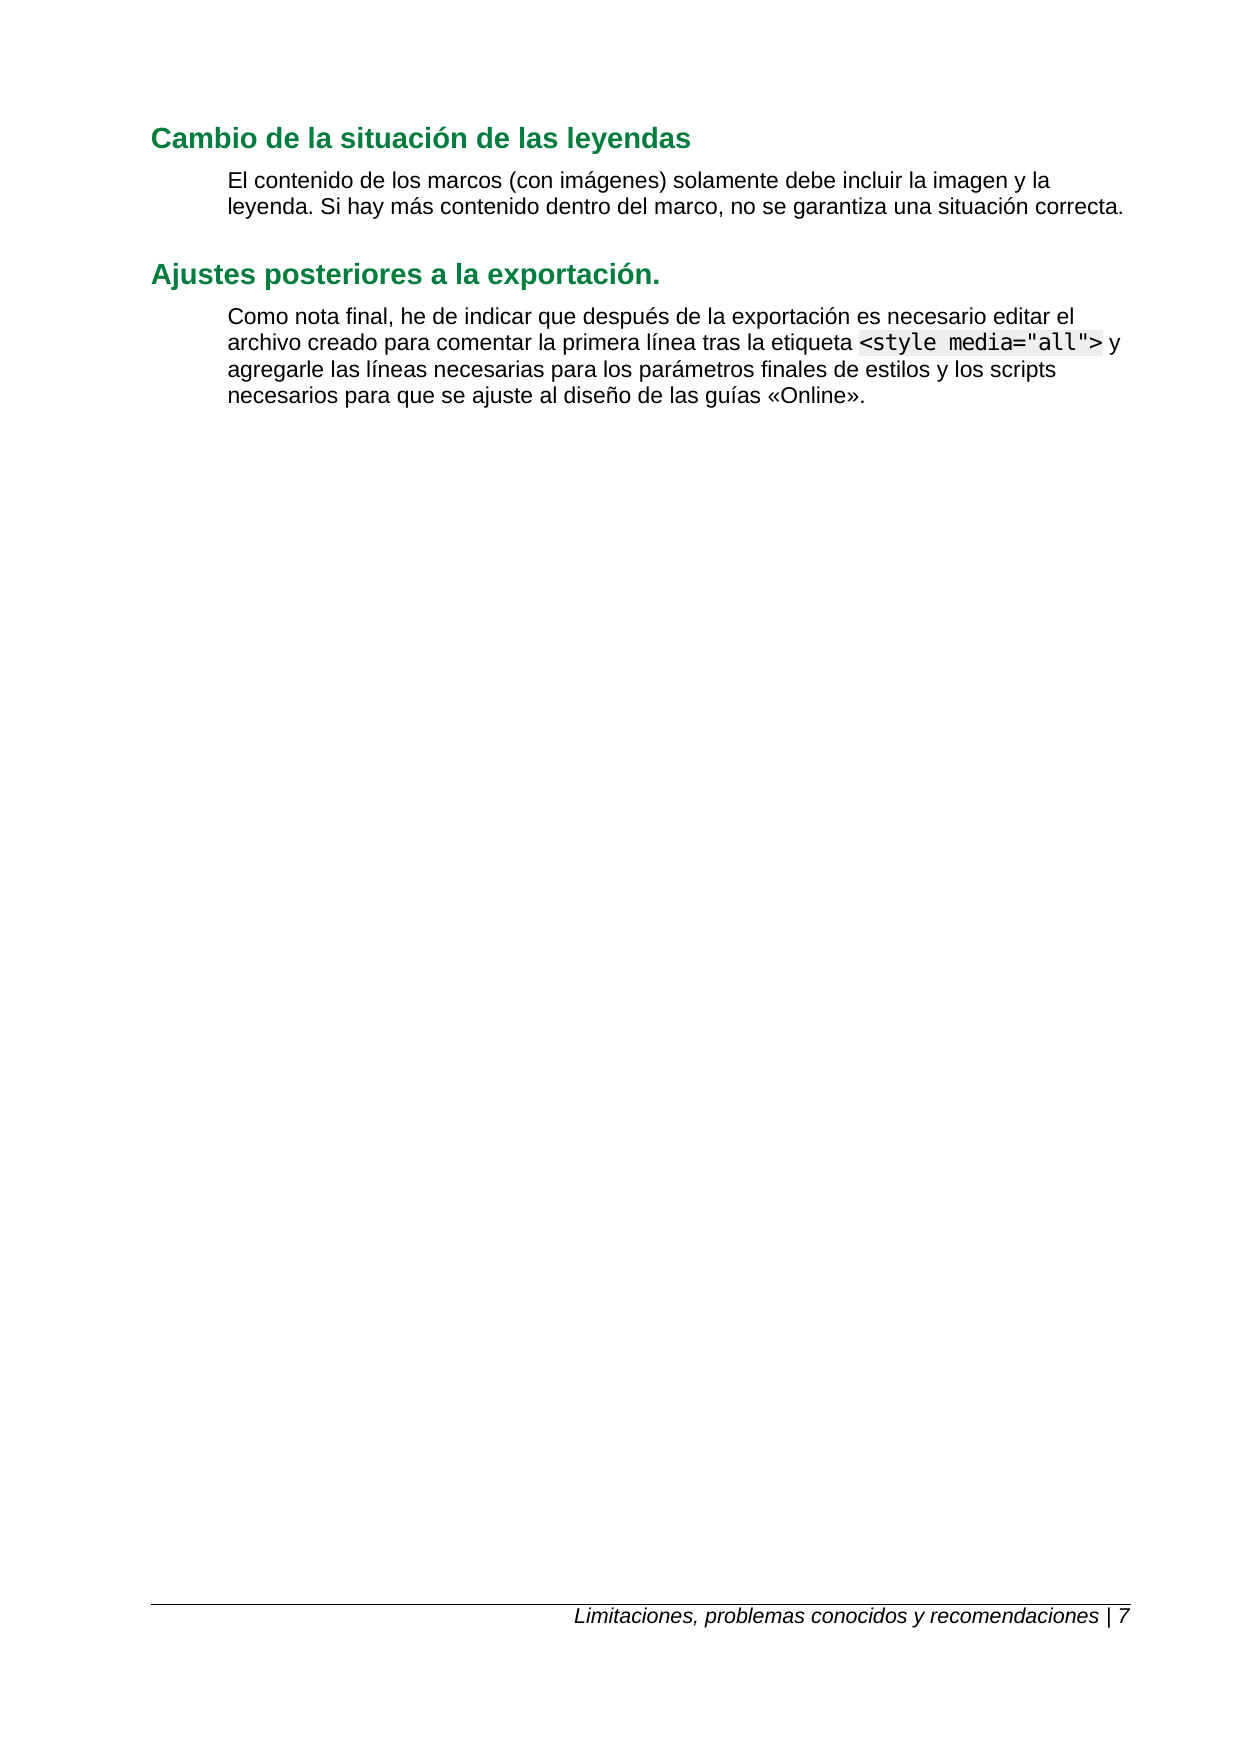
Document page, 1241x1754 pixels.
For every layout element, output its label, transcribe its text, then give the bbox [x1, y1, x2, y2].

subtitle Cambio de la situación de las leyendas [151, 121, 1131, 154]
subtitle Ajustes posteriores a la exportación. [151, 257, 1131, 291]
text Como nota final, he de indicar que después de la exportación es necesario editar el archivo creado para comentar la primera línea tras la etiqueta <style media="all"> y agregarle las líneas necesarias para los parámetros finales de estilos y los scripts necesarios para que se ajuste al diseño de las guías «Online». [227, 303, 1131, 409]
text El contenido de los marcos (con imágenes) solamente debe incluir la imagen y la leyenda. Si hay más contenido dentro del marco, no se garantiza una situación correcta. [227, 167, 1131, 220]
